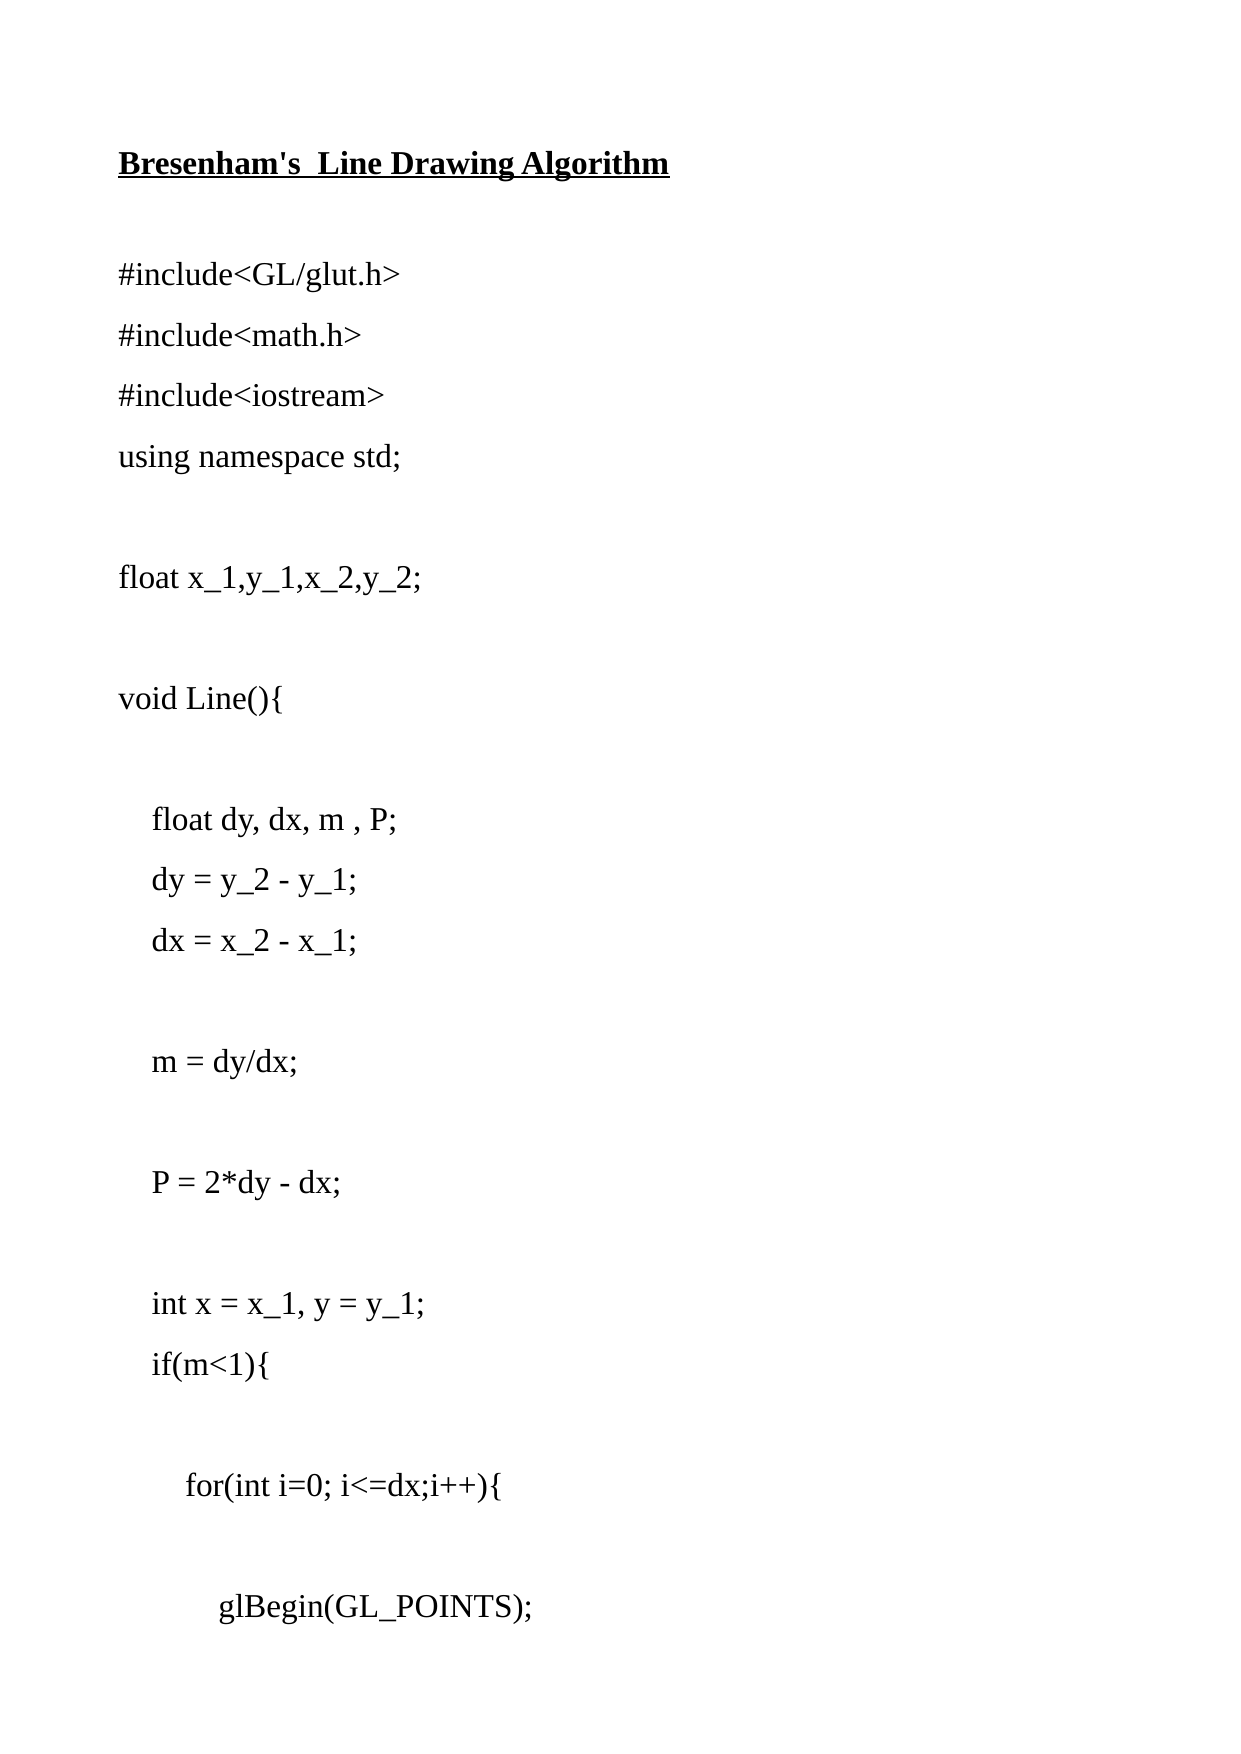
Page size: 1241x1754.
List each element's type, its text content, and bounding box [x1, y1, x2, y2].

text int x = x_1, y = y_1; [118, 1283, 1122, 1322]
text #include<GL/glut.h> [118, 254, 1122, 293]
text P = 2*dy - dx; [118, 1162, 1122, 1201]
text dx = x_2 - x_1; [118, 920, 1122, 958]
text void Line(){ [118, 678, 1122, 716]
text using namespace std; [118, 436, 1122, 474]
text #include<math.h> [118, 315, 1122, 353]
text for(int i=0; i<=dx;i++){ [118, 1465, 1122, 1503]
subtitle Bresenham's Line Drawing Algorithm [118, 143, 1122, 181]
text float x_1,y_1,x_2,y_2; [118, 557, 1122, 595]
text glBegin(GL_POINTS); [118, 1586, 1122, 1624]
text if(m<1){ [118, 1344, 1122, 1382]
text m = dy/dx; [118, 1041, 1122, 1079]
text float dy, dx, m , P; [118, 799, 1122, 837]
text #include<iostream> [118, 376, 1122, 414]
text dy = y_2 - y_1; [118, 860, 1122, 898]
